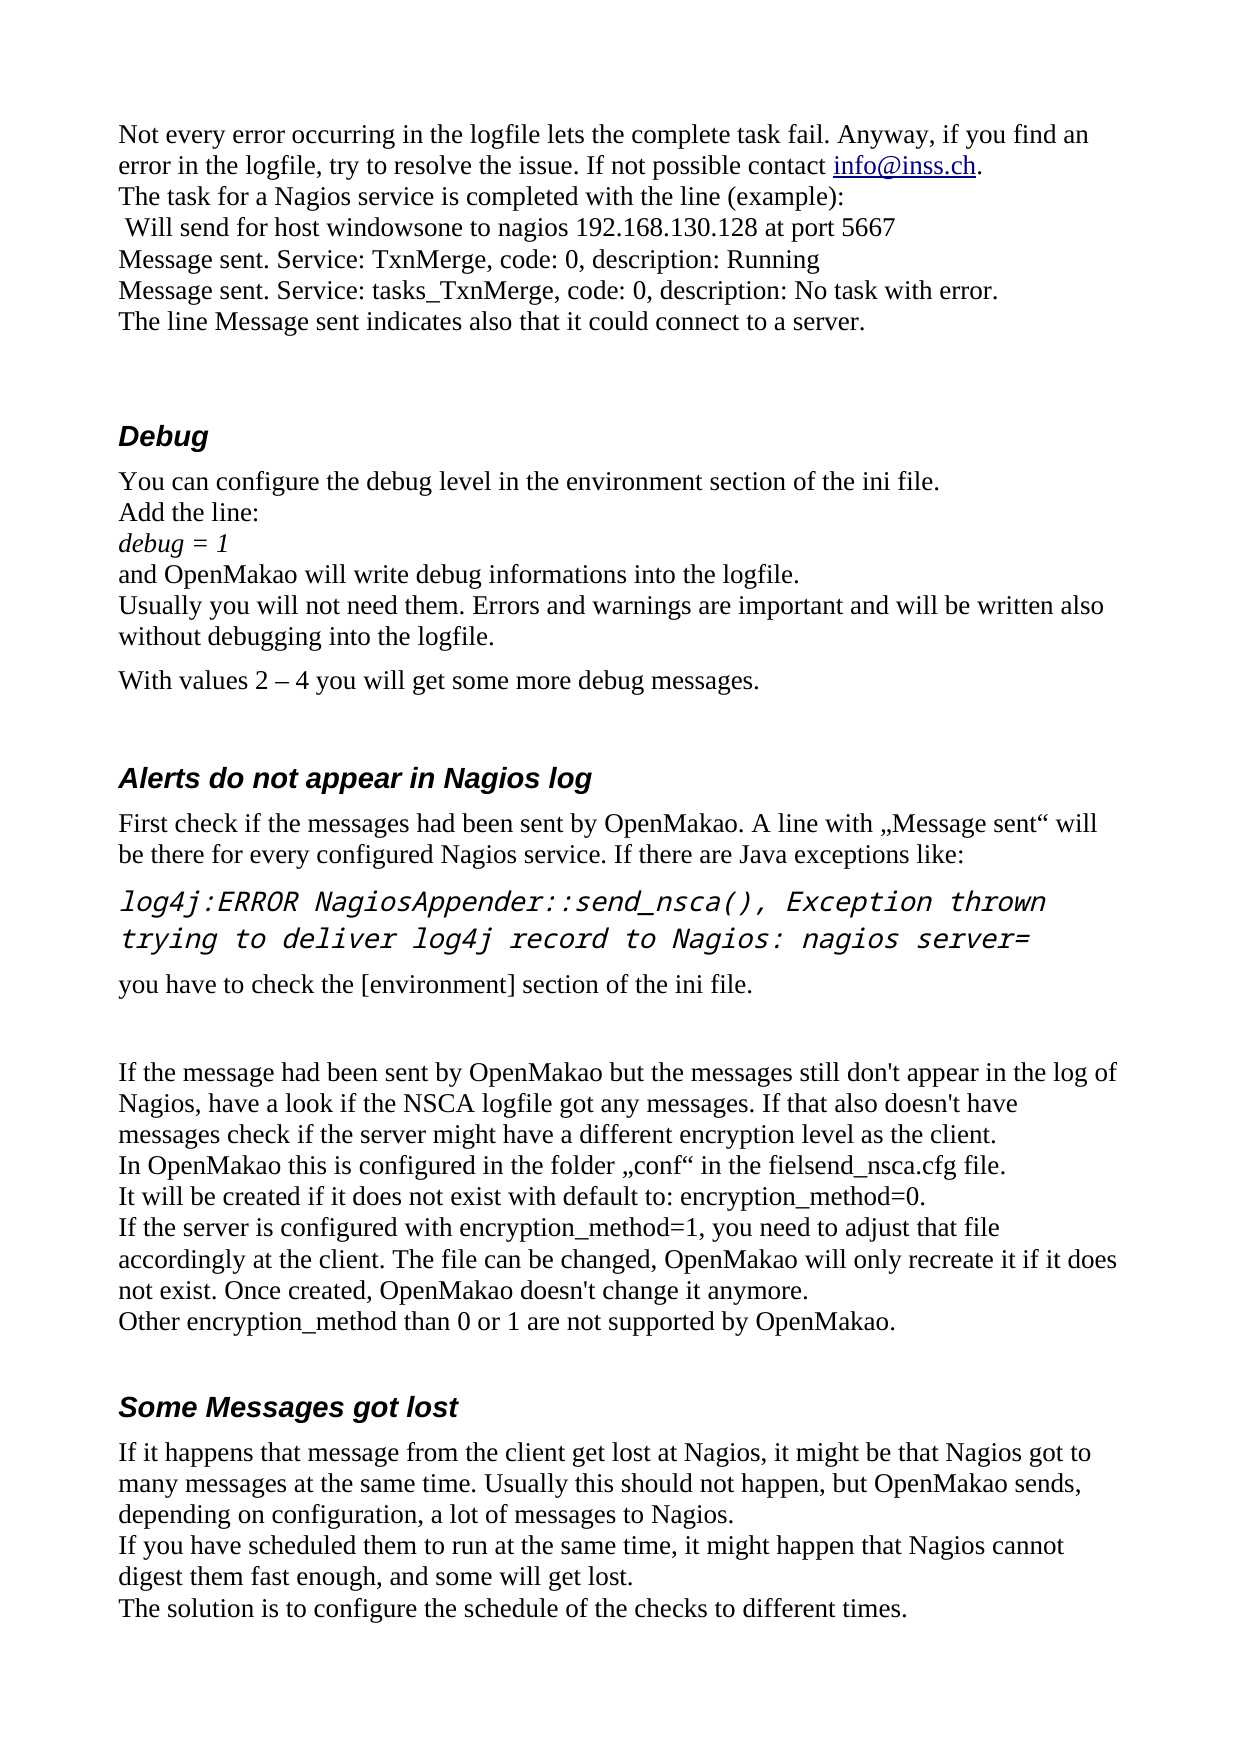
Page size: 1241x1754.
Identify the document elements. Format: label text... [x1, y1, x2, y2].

text First check if the messages had been sent by OpenMakao. A line with „Message sent“ will be there for every configured Nagios service. If there are Java exceptions like: [118, 807, 1122, 870]
text log4j:ERROR NagiosAppender::send_nsca(), Exception thrown trying to deliver log4j record to Nagios: nagios server= [118, 882, 1122, 956]
text If the server is configured with encryption_method=1, you need to adjust that file accordingly at the client. The file can be changed, OpenMakao will only recreate it if it does not exist. Once created, OpenMakao doesn't change it anymore. [118, 1212, 1122, 1305]
subtitle Debug [118, 419, 1122, 452]
text Other encryption_method than 0 or 1 are not supported by OpenMakao. [118, 1305, 1122, 1336]
text Message sent. Service: TxnMerge, code: 0, description: Running [118, 243, 1122, 274]
text The task for a Nagios service is completed with the line (example): [118, 180, 1122, 212]
text With values 2 – 4 you will get some more debug messages. [118, 664, 1122, 695]
text Not every error occurring in the logfile lets the complete task fail. Anyway, if you find an error in the logfile, try to resolve the issue. If not possible contact info@inss.ch. [118, 118, 1122, 180]
text You can configure the debug level in the environment section of the ini file. Add the line: debug = 1 and OpenMakao will write debug informations into the logfile. Usually you will not need them. Errors and warnings are important and will be written also without debugging into the logfile. [118, 465, 1122, 652]
text you have to check the [environment] section of the ini file. [118, 968, 1122, 1000]
text Message sent. Service: tasks_TxnMerge, code: 0, description: No task with error. [118, 274, 1122, 305]
text It will be created if it does not exist with default to: encryption_method=0. [118, 1180, 1122, 1212]
text The solution is to configure the schedule of the checks to different times. [118, 1592, 1122, 1623]
subtitle Alerts do not appear in Nagios log [118, 761, 1122, 795]
text In OpenMakao this is configured in the folder „conf“ in the fielsend_nsca.cfg file. [118, 1149, 1122, 1180]
text The line Message sent indicates also that it could connect to a server. [118, 305, 1122, 336]
subtitle Some Messages got lost [118, 1390, 1122, 1423]
text If it happens that message from the client get lost at Nagios, it might be that Nagios got to many messages at the same time. Usually this should not happen, but OpenMakao sends, depending on configuration, a lot of messages to Nagios. If you have scheduled them to run at the same time, it might happen that Nagios cannot digest them fast enough, and some will get lost. [118, 1436, 1122, 1592]
text If the message had been sent by OpenMakao but the messages still don't appear in the log of Nagios, have a look if the NSCA logfile got any messages. If that also doesn't have messages check if the server might have a different encryption level as the client. [118, 1056, 1122, 1149]
text Will send for host windowsone to nagios 192.168.130.128 at port 5667 [118, 212, 1122, 243]
